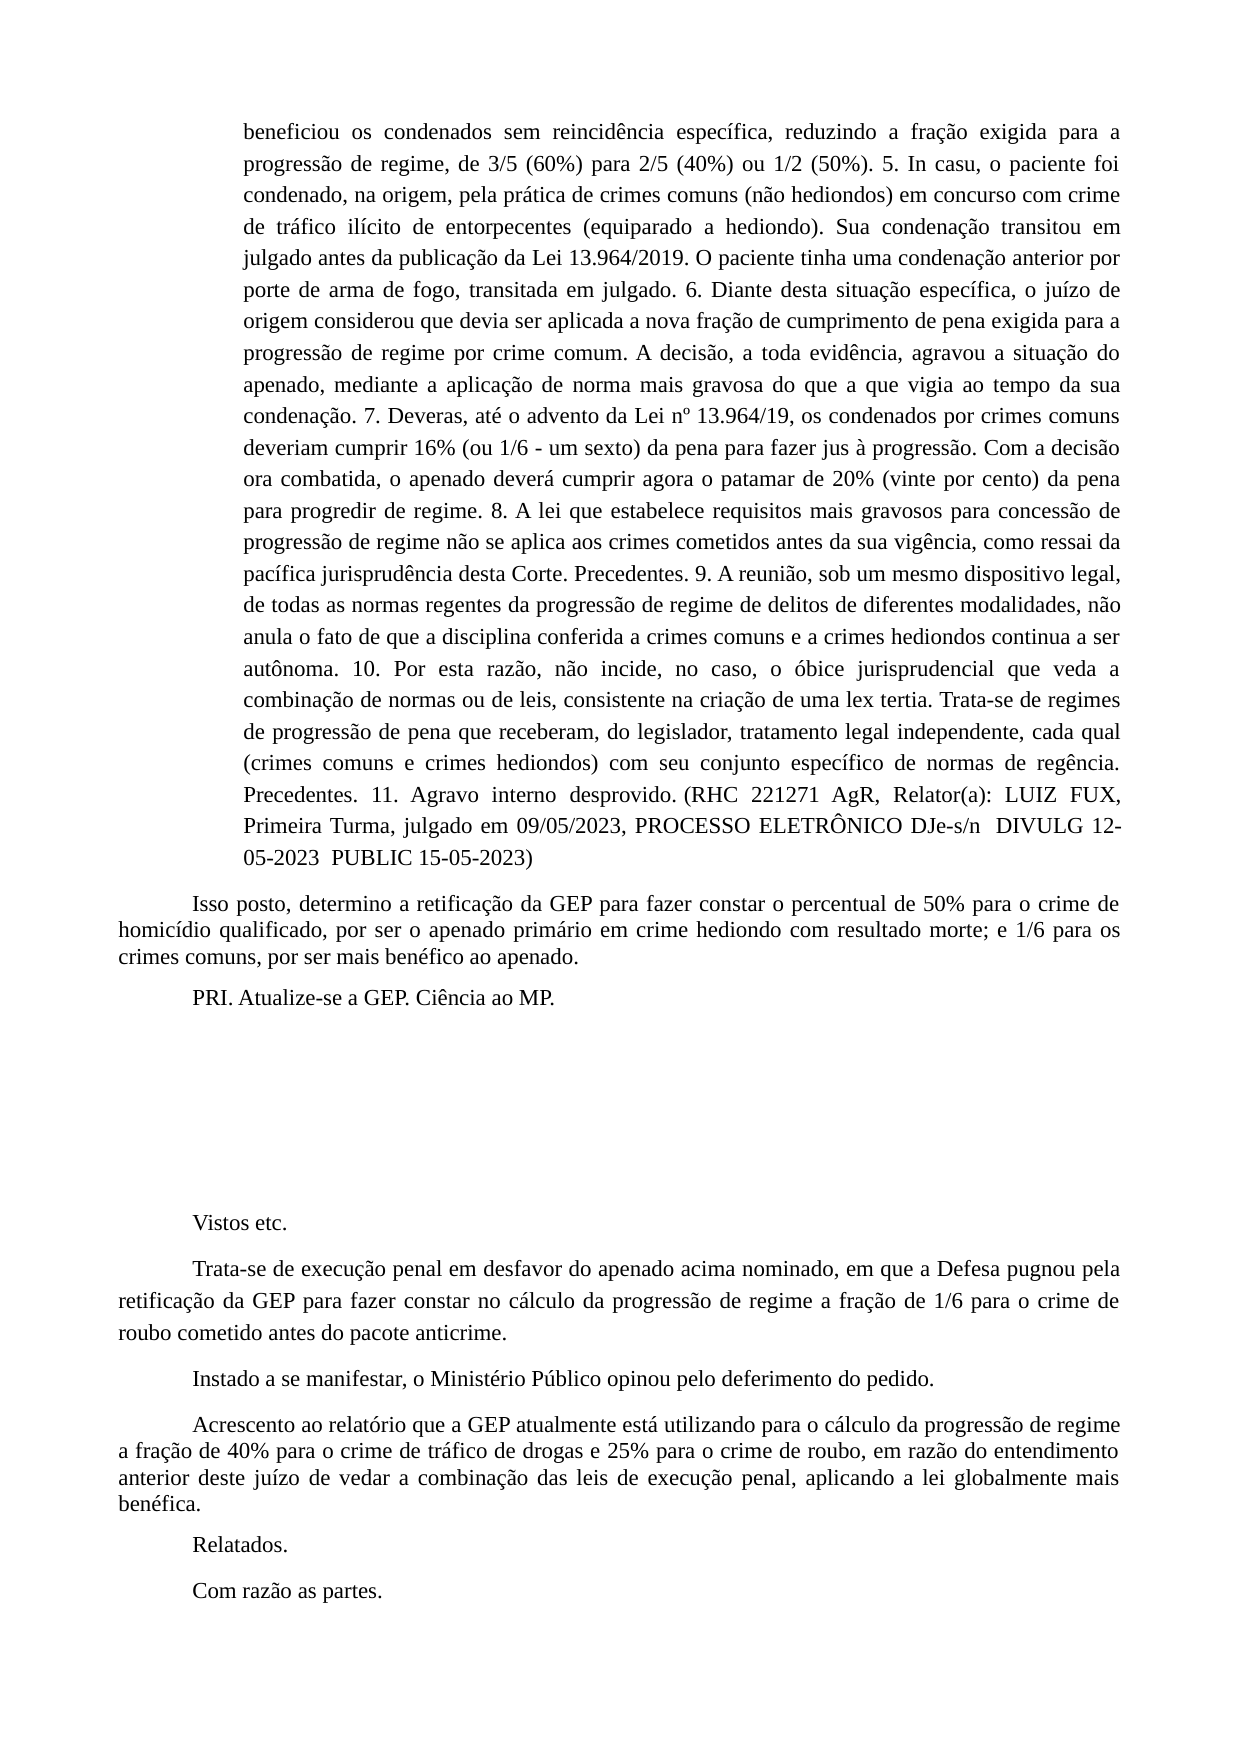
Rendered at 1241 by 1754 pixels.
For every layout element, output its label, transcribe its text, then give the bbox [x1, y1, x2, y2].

text Instado a se manifestar, o Ministério Público opinou pelo deferimento do pedido. [118, 1365, 1122, 1391]
text Vistos etc. [118, 1209, 1122, 1236]
text beneficiou os condenados sem reincidência específica, reduzindo a fração exigida para a progressão de regime, de 3/5 (60%) para 2/5 (40%) ou 1/2 (50%). 5. In casu, o paciente foi condenado, na origem, pela prática de crimes comuns (não hediondos) em concurso com crime de tráfico ilícito de entorpecentes (equiparado a hediondo). Sua condenação transitou em julgado antes da publicação da Lei 13.964/2019. O paciente tinha uma condenação anterior por porte de arma de fogo, transitada em julgado. 6. Diante desta situação específica, o juízo de origem considerou que devia ser aplicada a nova fração de cumprimento de pena exigida para a progressão de regime por crime comum. A decisão, a toda evidência, agravou a situação do apenado, mediante a aplicação de norma mais gravosa do que a que vigia ao tempo da sua condenação. 7. Deveras, até o advento da Lei nº 13.964/19, os condenados por crimes comuns deveriam cumprir 16% (ou 1/6 - um sexto) da pena para fazer jus à progressão. Com a decisão ora combatida, o apenado deverá cumprir agora o patamar de 20% (vinte por cento) da pena para progredir de regime. 8. A lei que estabelece requisitos mais gravosos para concessão de progressão de regime não se aplica aos crimes cometidos antes da sua vigência, como ressai da pacífica jurisprudência desta Corte. Precedentes. 9. A reunião, sob um mesmo dispositivo legal, de todas as normas regentes da progressão de regime de delitos de diferentes modalidades, não anula o fato de que a disciplina conferida a crimes comuns e a crimes hediondos continua a ser autônoma. 10. Por esta razão, não incide, no caso, o óbice jurisprudencial que veda a combinação de normas ou de leis, consistente na criação de uma lex tertia. Trata-se de regimes de progressão de pena que receberam, do legislador, tratamento legal independente, cada qual (crimes comuns e crimes hediondos) com seu conjunto específico de normas de regência. Precedentes. 11. Agravo interno desprovido. (RHC 221271 AgR, Relator(a): LUIZ FUX, Primeira Turma, julgado em 09/05/2023, PROCESSO ELETRÔNICO DJe-s/n DIVULG 12-05-2023 PUBLIC 15-05-2023) [243, 118, 1122, 870]
text Com razão as partes. [118, 1577, 1122, 1603]
text Acrescento ao relatório que a GEP atualmente está utilizando para o cálculo da progressão de regime a fração de 40% para o crime de tráfico de drogas e 25% para o crime de roubo, em razão do entendimento anterior deste juízo de vedar a combinação das leis de execução penal, aplicando a lei globalmente mais benéfica. [118, 1411, 1122, 1516]
text PRI. Atualize-se a GEP. Ciência ao MP. [118, 984, 1122, 1010]
text Trata-se de execução penal em desfavor do apenado acima nominado, em que a Defesa pugnou pela retificação da GEP para fazer constar no cálculo da progressão de regime a fração de 1/6 para o crime de roubo cometido antes do pacote anticrime. [118, 1256, 1122, 1345]
text Isso posto, determino a retificação da GEP para fazer constar o percentual de 50% para o crime de homicídio qualificado, por ser o apenado primário em crime hediondo com resultado morte; e 1/6 para os crimes comuns, por ser mais benéfico ao apenado. [118, 890, 1122, 969]
text Relatados. [118, 1531, 1122, 1557]
